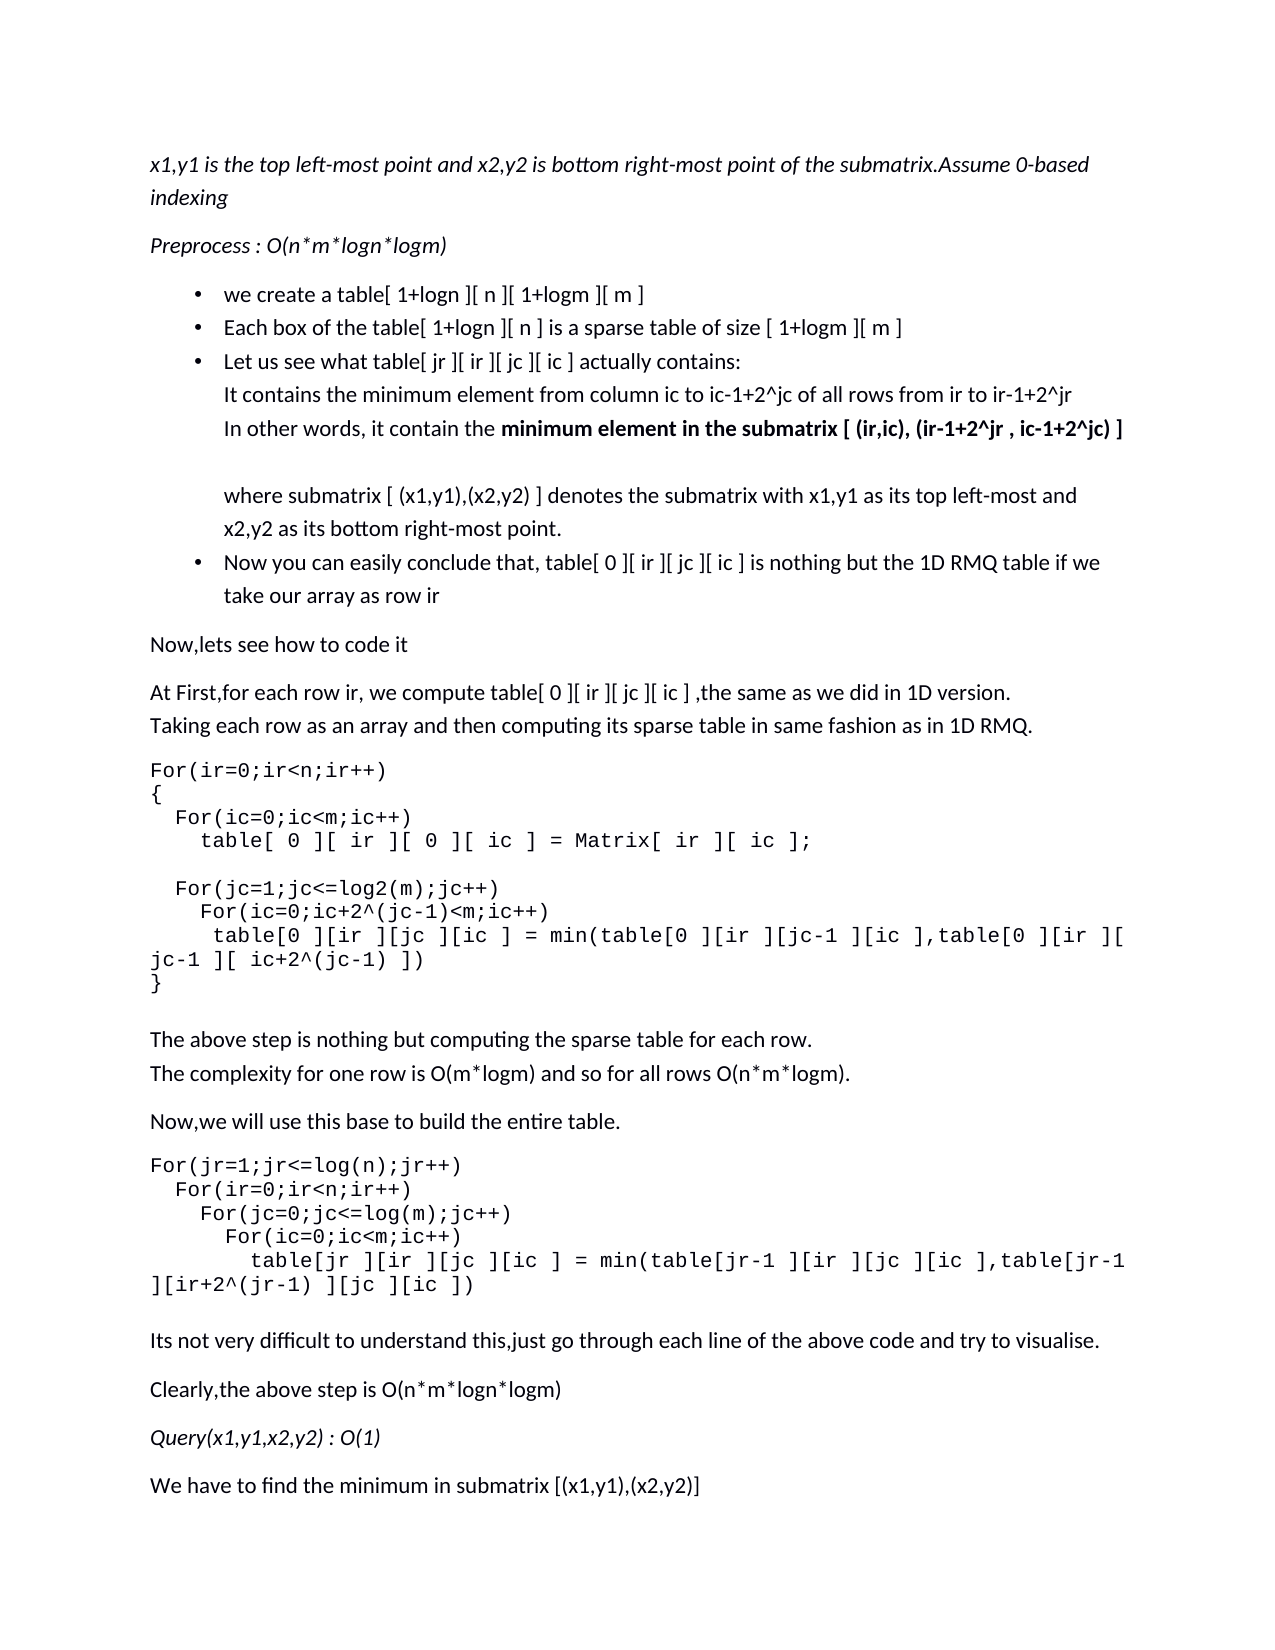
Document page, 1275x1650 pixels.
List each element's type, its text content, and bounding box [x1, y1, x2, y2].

text Query(x1,y1,x2,y2) : O(1) [150, 1423, 1125, 1451]
list we create a table[ 1+logn ][ n ][ 1+logm ][ m ] [194, 280, 1125, 308]
text table[ 0 ][ ir ][ 0 ][ ic ] = Matrix[ ir ][ ic ]; [150, 831, 1125, 854]
text x1,y1 is the top left-most point and x2,y2 is bottom right-most point of the submatrix.Assume 0-based indexing [150, 150, 1125, 212]
text For(ic=0;ic<m;ic++) [150, 1226, 1125, 1250]
text Now,we will use this base to build the entire table. [150, 1107, 1125, 1135]
list Now you can easily conclude that, table[ 0 ][ ir ][ jc ][ ic ] is nothing but the 1D RMQ table if we take our array as row ir [194, 548, 1125, 610]
text Now,lets see how to code it [150, 630, 1125, 658]
list Each box of the table[ 1+logn ][ n ] is a sparse table of size [ 1+logm ][ m ] [194, 313, 1125, 341]
text For(ir=0;ir<n;ir++) [150, 1179, 1125, 1203]
text Its not very difficult to understand this,just go through each line of the above code and try to visualise. [150, 1327, 1125, 1355]
text table[jr ][ir ][jc ][ic ] = min(table[jr-1 ][ir ][jc ][ic ],table[jr-1 ][ir+2^(jr-1) ][jc ][ic ]) [150, 1250, 1125, 1297]
text For(ic=0;ic<m;ic++) [150, 807, 1125, 831]
list Let us see what table[ jr ][ ir ][ jc ][ ic ] actually contains: It contains the minimum element from column ic to ic-1+2^jc of all rows from ir to ir-1+2^jr In other words, it contain the minimum element in the submatrix [ (ir,ic), (ir-1+2^jr , ic-1+2^jc) ] where submatrix [ (x1,y1),(x2,y2) ] denotes the submatrix with x1,y1 as its top left-most and x2,y2 as its bottom right-most point. [194, 347, 1125, 543]
text For(ic=0;ic+2^(jc-1)<m;ic++) [150, 901, 1125, 925]
text Preprocess : O(n*m*logn*logm) [150, 232, 1125, 260]
text table[0 ][ir ][jc ][ic ] = min(table[0 ][ir ][jc-1 ][ic ],table[0 ][ir ][ jc-1 ][ ic+2^(jc-1) ]) [150, 925, 1125, 972]
text The above step is nothing but computing the sparse table for each row. The complexity for one row is O(m*logm) and so for all rows O(n*m*logm). [150, 1026, 1125, 1087]
text For(jr=1;jr<=log(n);jr++) [150, 1155, 1125, 1179]
text Clearly,the above step is O(n*m*logn*logm) [150, 1375, 1125, 1403]
text { [150, 783, 1125, 807]
text At First,for each row ir, we compute table[ 0 ][ ir ][ jc ][ ic ] ,the same as we did in 1D version. Taking each row as an array and then computing its sparse table in same fashion as in 1D RMQ. [150, 678, 1125, 739]
text } [150, 972, 1125, 996]
text For(jc=0;jc<=log(m);jc++) [150, 1203, 1125, 1226]
text For(jc=1;jc<=log2(m);jc++) [150, 878, 1125, 901]
text We have to find the minimum in submatrix [(x1,y1),(x2,y2)] [150, 1471, 1125, 1499]
text For(ir=0;ir<n;ir++) [150, 759, 1125, 783]
